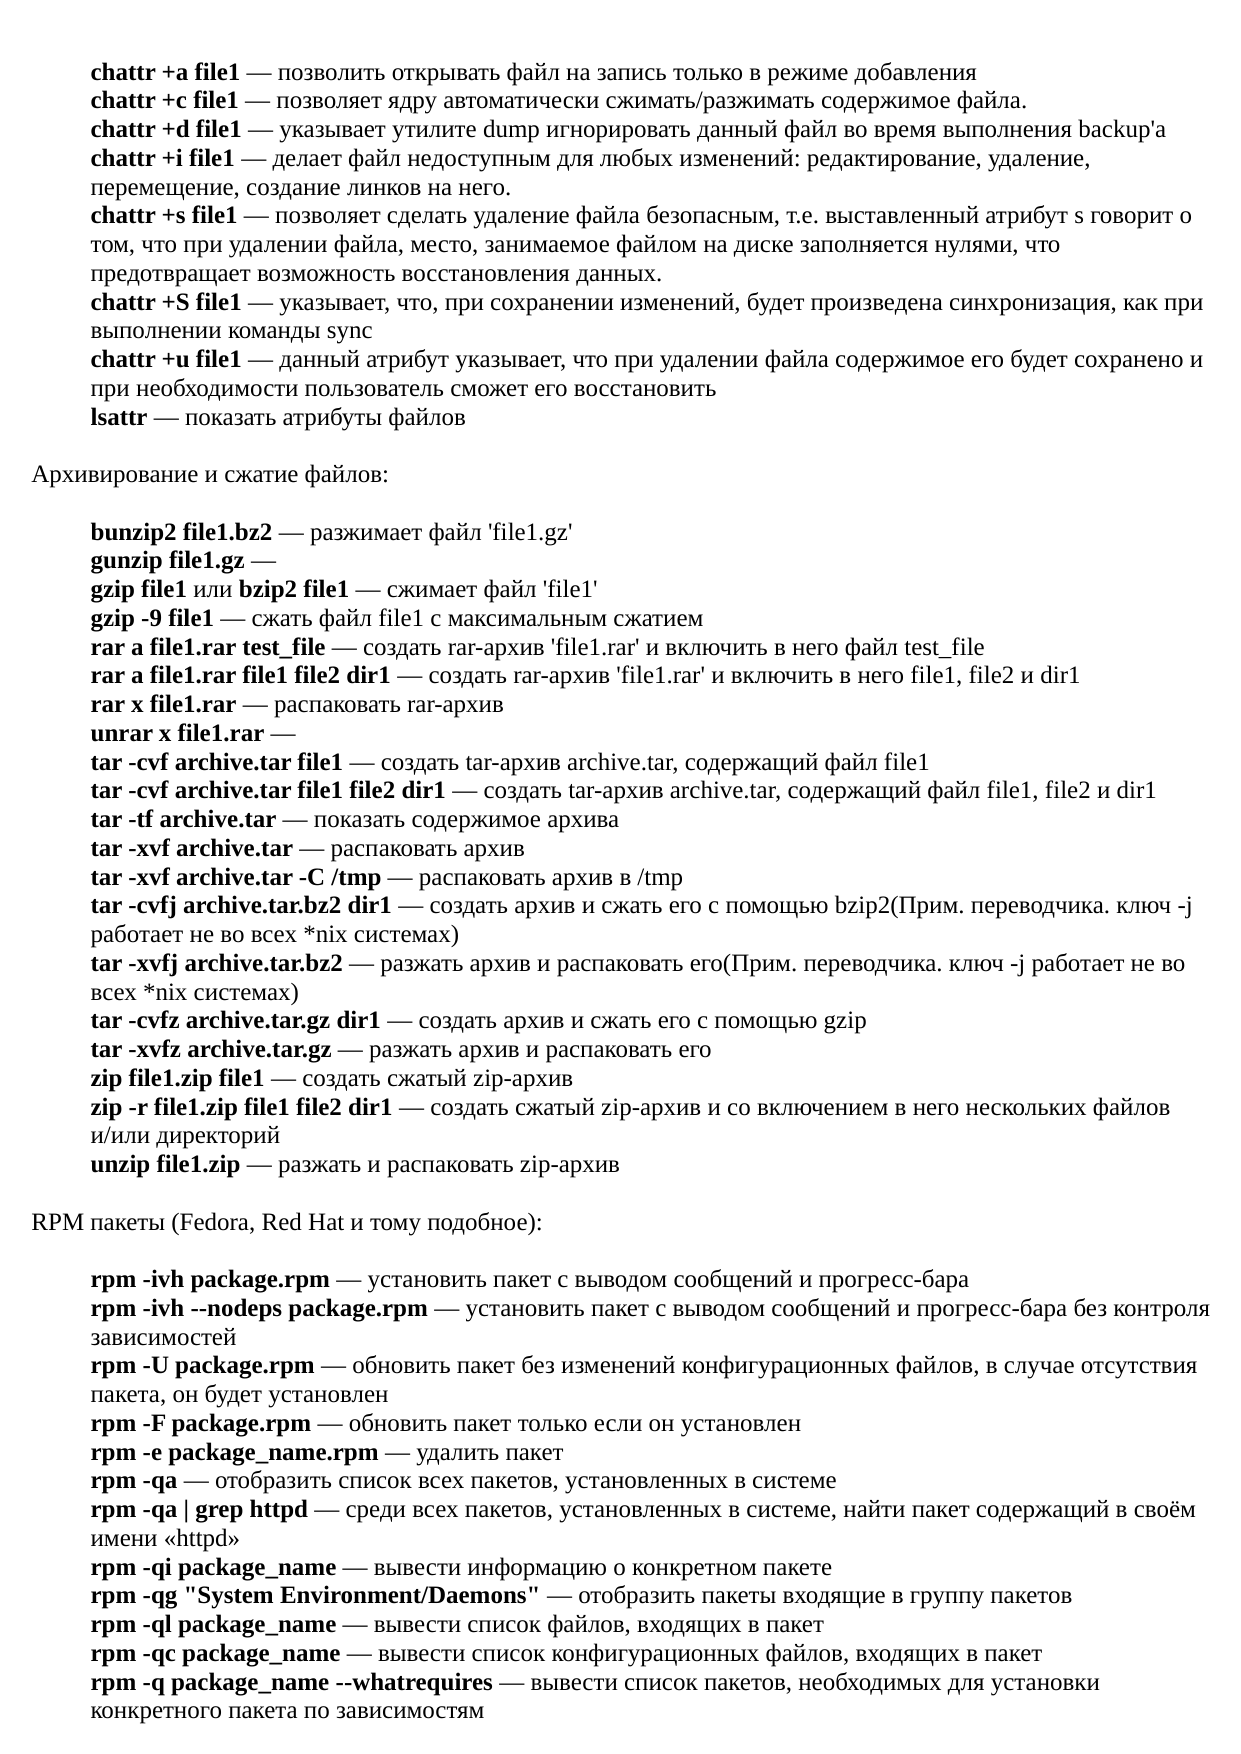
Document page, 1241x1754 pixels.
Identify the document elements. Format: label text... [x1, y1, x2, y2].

list gzip file1 или bzip2 file1 — сжимает файл 'file1' [90, 574, 1210, 603]
list rpm -qg "System Environment/Daemons" — отобразить пакеты входящие в группу пакетов [90, 1581, 1210, 1609]
list chattr +a file1 — позволить открывать файл на запись только в режиме добавления [90, 57, 1210, 86]
list rar x file1.rar — распаковать rar-архив [90, 689, 1210, 718]
list rpm -qc package_name — вывести список конфигурационных файлов, входящих в пакет [90, 1638, 1210, 1667]
list rpm -qa — отобразить список всех пакетов, установленных в системе [90, 1466, 1210, 1494]
list tar -cvfj archive.tar.bz2 dir1 — создать архив и сжать его с помощью bzip2(Прим. переводчика. ключ -j работает не во всех *nix системах) [90, 891, 1210, 948]
list chattr +u file1 — данный атрибут указывает, что при удалении файла содержимое его будет сохранено и при необходимости пользователь сможет его восстановить [90, 344, 1210, 402]
list rpm -ql package_name — вывести список файлов, входящих в пакет [90, 1609, 1210, 1638]
list zip file1.zip file1 — создать сжатый zip-архив [90, 1063, 1210, 1092]
list chattr +c file1 — позволяет ядру автоматически сжимать/разжимать содержимое файла. [90, 86, 1210, 114]
list gunzip file1.gz — [90, 546, 1210, 574]
list rpm -q package_name --whatrequires — вывести список пакетов, необходимых для установки конкретного пакета по зависимостям [90, 1667, 1210, 1724]
list rpm -F package.rpm — обновить пакет только если он установлен [90, 1408, 1210, 1437]
list rar a file1.rar test_file — создать rar-архив 'file1.rar' и включить в него файл test_file [90, 632, 1210, 661]
list tar -xvfj archive.tar.bz2 — разжать архив и распаковать его(Прим. переводчика. ключ -j работает не во всех *nix системах) [90, 948, 1210, 1006]
list unzip file1.zip — разжать и распаковать zip-архив [90, 1149, 1210, 1178]
list unrar x file1.rar — [90, 718, 1210, 747]
list tar -xvf archive.tar — распаковать архив [90, 833, 1210, 862]
list zip -r file1.zip file1 file2 dir1 — создать сжатый zip-архив и со включением в него нескольких файлов и/или директорий [90, 1092, 1210, 1149]
list chattr +i file1 — делает файл недоступным для любых изменений: редактирование, удаление, перемещение, создание линков на него. [90, 143, 1210, 201]
list lsattr — показать атрибуты файлов [90, 402, 1210, 431]
list tar -xvfz archive.tar.gz — разжать архив и распаковать его [90, 1034, 1210, 1063]
list tar -tf archive.tar — показать содержимое архива [90, 804, 1210, 833]
list bunzip2 file1.bz2 — разжимает файл 'file1.gz' [90, 517, 1210, 546]
list rpm -ivh package.rpm — установить пакет с выводом сообщений и прогресс-бара [90, 1264, 1210, 1293]
list rpm -U package.rpm — обновить пакет без изменений конфигурационных файлов, в случае отсутствия пакета, он будет установлен [90, 1351, 1210, 1408]
list tar -xvf archive.tar -C /tmp — распаковать архив в /tmp [90, 862, 1210, 891]
list gzip -9 file1 — сжать файл file1 с максимальным сжатием [90, 603, 1210, 632]
subtitle Архивирование и сжатие файлов: [31, 459, 1210, 488]
list chattr +d file1 — указывает утилите dump игнорировать данный файл во время выполнения backup'а [90, 114, 1210, 143]
list rpm -e package_name.rpm — удалить пакет [90, 1437, 1210, 1466]
list chattr +s file1 — позволяет сделать удаление файла безопасным, т.е. выставленный атрибут s говорит о том, что при удалении файла, место, занимаемое файлом на диске заполняется нулями, что предотвращает возможность восстановления данных. [90, 201, 1210, 287]
list rpm -qi package_name — вывести информацию о конкретном пакете [90, 1552, 1210, 1581]
list tar -cvf archive.tar file1 — создать tar-архив archive.tar, содержащий файл file1 [90, 747, 1210, 776]
list rpm -ivh --nodeps package.rpm — установить пакет с выводом сообщений и прогресс-бара без контроля зависимостей [90, 1293, 1210, 1351]
list chattr +S file1 — указывает, что, при сохранении изменений, будет произведена синхронизация, как при выполнении команды sync [90, 287, 1210, 344]
list rar a file1.rar file1 file2 dir1 — создать rar-архив 'file1.rar' и включить в него file1, file2 и dir1 [90, 661, 1210, 689]
list tar -cvf archive.tar file1 file2 dir1 — создать tar-архив archive.tar, содержащий файл file1, file2 и dir1 [90, 776, 1210, 804]
subtitle RPM пакеты (Fedora, Red Hat и тому подобное): [31, 1207, 1210, 1236]
list tar -cvfz archive.tar.gz dir1 — создать архив и сжать его с помощью gzip [90, 1006, 1210, 1034]
list rpm -qa | grep httpd — среди всех пакетов, установленных в системе, найти пакет содержащий в своём имени «httpd» [90, 1494, 1210, 1552]
